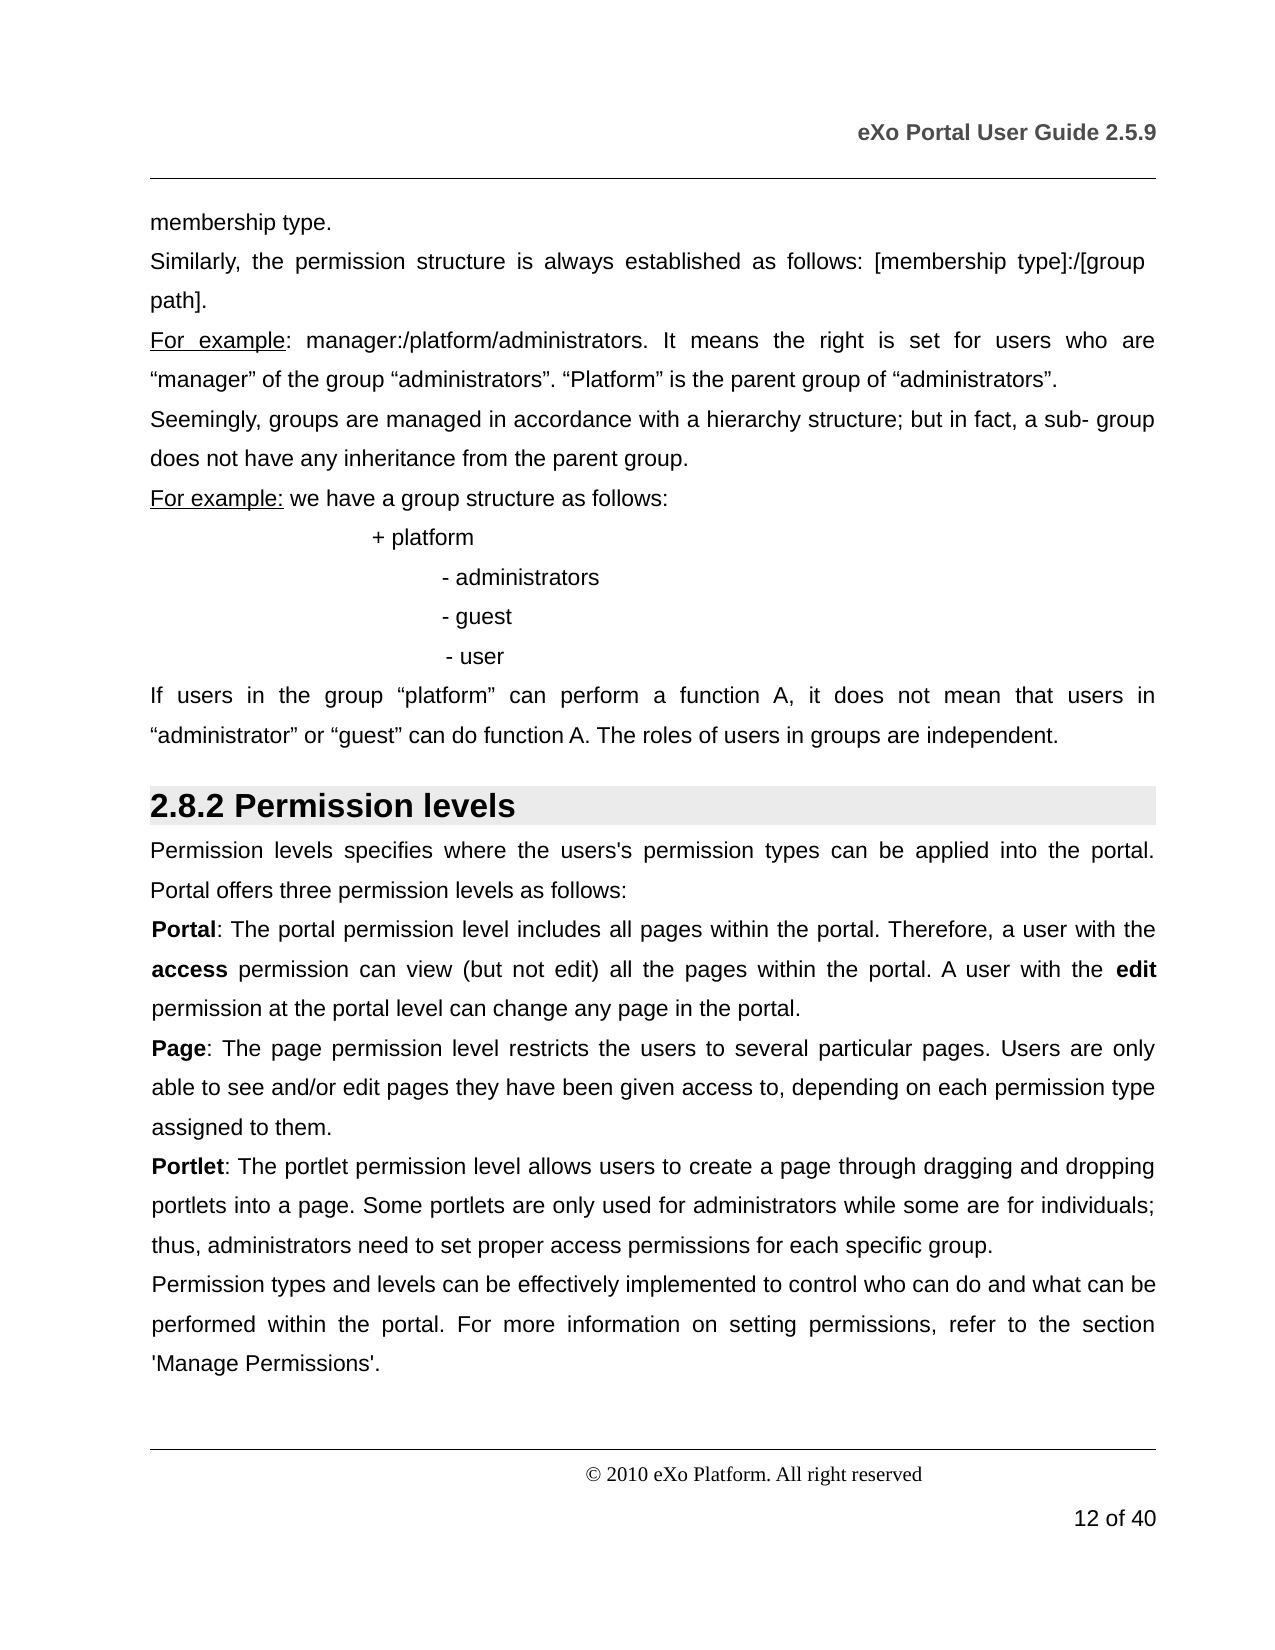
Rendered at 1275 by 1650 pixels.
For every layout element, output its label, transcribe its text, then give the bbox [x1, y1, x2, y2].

list Portal: The portal permission level includes all pages within the portal. Therefore, a user with the access permission can view (but not edit) all the pages within the portal. A user with the edit permission at the portal level can change any page in the portal. [114, 916, 1156, 1021]
text Seemingly, groups are managed in accordance with a hierarchy structure; but in fact, a sub- group does not have any inheritance from the parent group. [150, 406, 1156, 472]
text - guest [372, 603, 1156, 630]
text If users in the group “platform” can perform a function A, it does not mean that users in “administrator” or “guest” can do function A. The roles of users in groups are independent. [150, 682, 1156, 748]
list Portlet: The portlet permission level allows users to create a page through dragging and dropping portlets into a page. Some portlets are only used for administrators while some are for individuals; thus, administrators need to set proper access permissions for each specific group. [114, 1153, 1156, 1258]
list Page: The page permission level restricts the users to several particular pages. Users are only able to see and/or edit pages they have been given access to, depending on each permission type assigned to them. [114, 1034, 1156, 1140]
text For example: manager:/platform/administrators. It means the right is set for users who are “manager” of the group “administrators”. “Platform” is the parent group of “administrators”. [150, 327, 1156, 393]
list Permission types and levels can be effectively implemented to control who can do and what can be performed within the portal. For more information on setting permissions, refer to the section 'Manage Permissions'. [114, 1271, 1156, 1377]
text + platform [372, 524, 1156, 551]
text For example: we have a group structure as follows: [150, 485, 1156, 511]
text Similarly, the permission structure is always established as follows: [membership type]:/[group path]. [76, 248, 1156, 314]
text Permission levels specifies where the users's permission types can be applied into the portal. Portal offers three permission levels as follows: [150, 837, 1156, 903]
text membership type. [150, 208, 1156, 235]
text - user [445, 643, 1156, 669]
text - administrators [372, 564, 1156, 590]
subtitle Permission levels [150, 786, 1156, 825]
